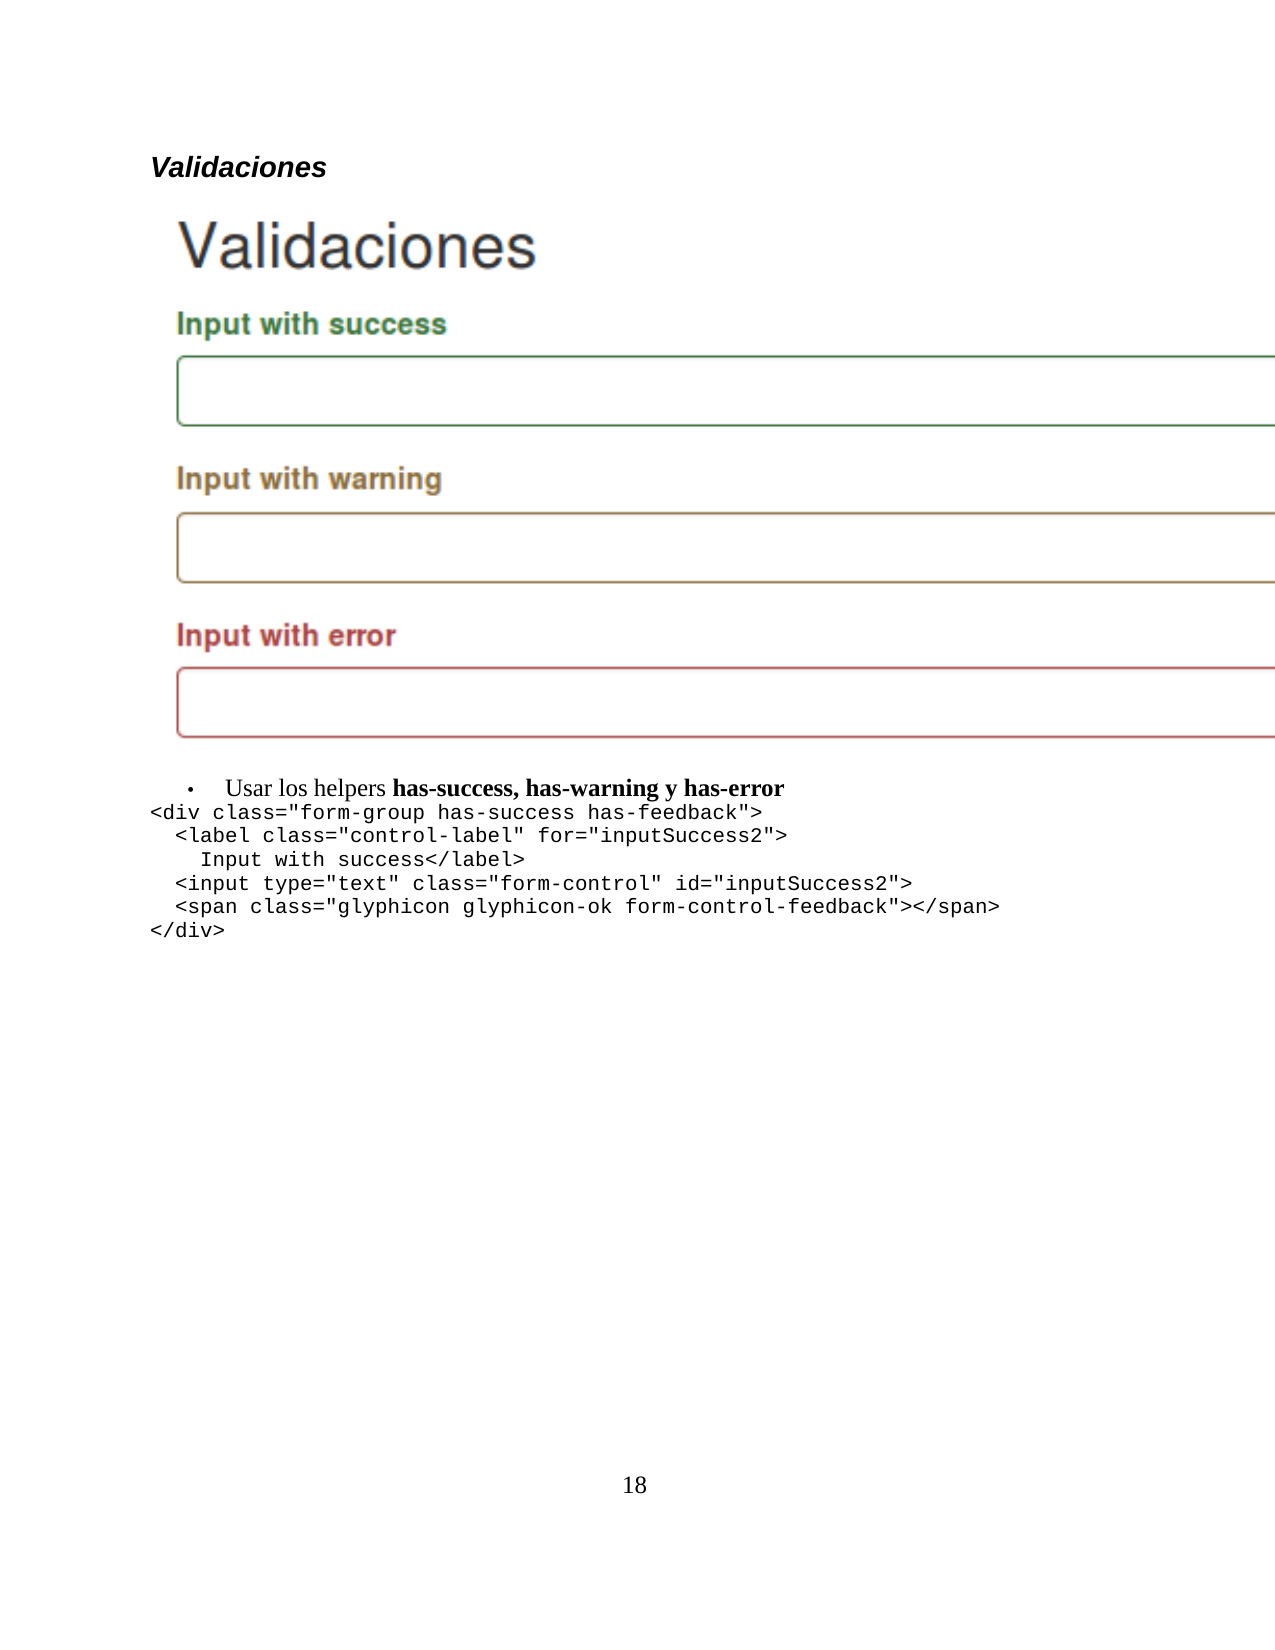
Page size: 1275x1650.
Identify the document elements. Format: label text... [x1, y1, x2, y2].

text <input type="text" class="form-control" id="inputSuccess2"> [150, 873, 1125, 896]
text <label class="control-label" for="inputSuccess2"> [150, 826, 1125, 849]
text </div> [150, 920, 1125, 944]
list Usar los helpers has-success, has-warning y has-error [187, 774, 1125, 802]
text Input with success</label> [150, 849, 1125, 873]
subtitle Validaciones [150, 150, 1125, 183]
text <span class="glyphicon glyphicon-ok form-control-feedback"></span> [150, 896, 1125, 920]
picture [150, 196, 1275, 774]
text <div class="form-group has-success has-feedback"> [150, 802, 1125, 826]
